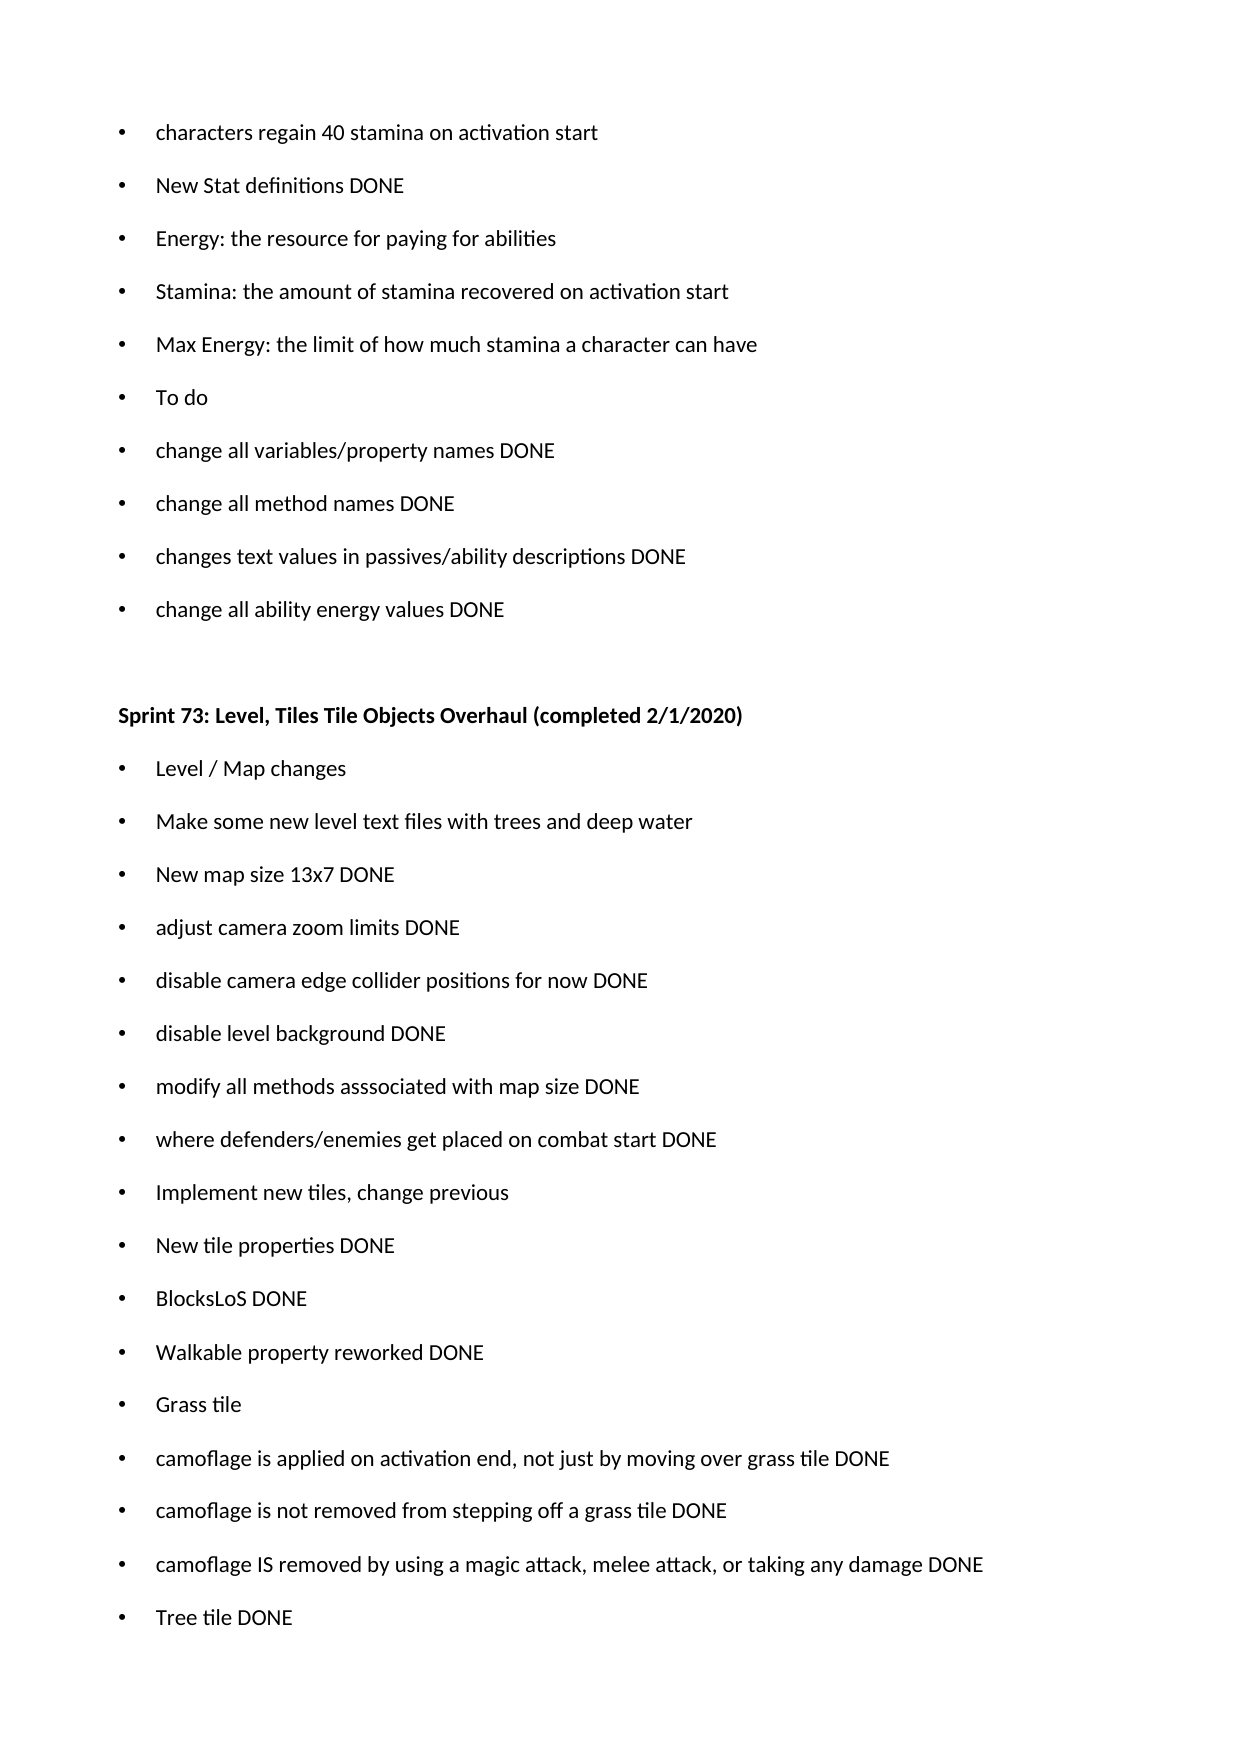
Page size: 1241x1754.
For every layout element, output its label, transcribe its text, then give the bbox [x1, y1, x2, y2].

list changes text values in passives/ability descriptions DONE [81, 542, 1122, 570]
list To do [81, 383, 1122, 411]
list Max Energy: the limit of how much stamina a character can have [81, 330, 1122, 358]
list characters regain 40 stamina on activation start [81, 118, 1122, 146]
list Stamina: the amount of stamina recovered on activation start [81, 277, 1122, 305]
list New tile properties DONE [81, 1232, 1122, 1259]
list where defenders/enemies get placed on combat start DONE [81, 1126, 1122, 1153]
list change all variables/property names DONE [81, 436, 1122, 464]
list Walkable property reworked DONE [81, 1338, 1122, 1366]
list New map size 13x7 DONE [81, 860, 1122, 888]
list New Stat definitions DONE [81, 171, 1122, 199]
list change all method names DONE [81, 489, 1122, 517]
list Make some new level text files with trees and deep water [81, 807, 1122, 835]
list Grass tile [81, 1391, 1122, 1419]
list Energy: the resource for paying for abilities [81, 224, 1122, 252]
list Tree tile DONE [81, 1603, 1122, 1631]
list camoflage is applied on activation end, not just by moving over grass tile DONE [81, 1444, 1122, 1472]
list Level / Map changes [81, 754, 1122, 782]
list camoflage IS removed by using a magic attack, melee attack, or taking any damage DONE [81, 1550, 1122, 1578]
list camoflage is not removed from stepping off a grass tile DONE [81, 1497, 1122, 1525]
list change all ability energy values DONE [81, 595, 1122, 623]
list Implement new tiles, change previous [81, 1178, 1122, 1207]
list disable camera edge collider positions for now DONE [81, 966, 1122, 994]
list BlocksLoS DONE [81, 1284, 1122, 1313]
list adjust camera zoom limits DONE [81, 913, 1122, 941]
list modify all methods asssociated with map size DONE [81, 1072, 1122, 1101]
list disable level background DONE [81, 1019, 1122, 1047]
text Sprint 73: Level, Tiles Tile Objects Overhaul (completed 2/1/2020) [118, 701, 1122, 729]
